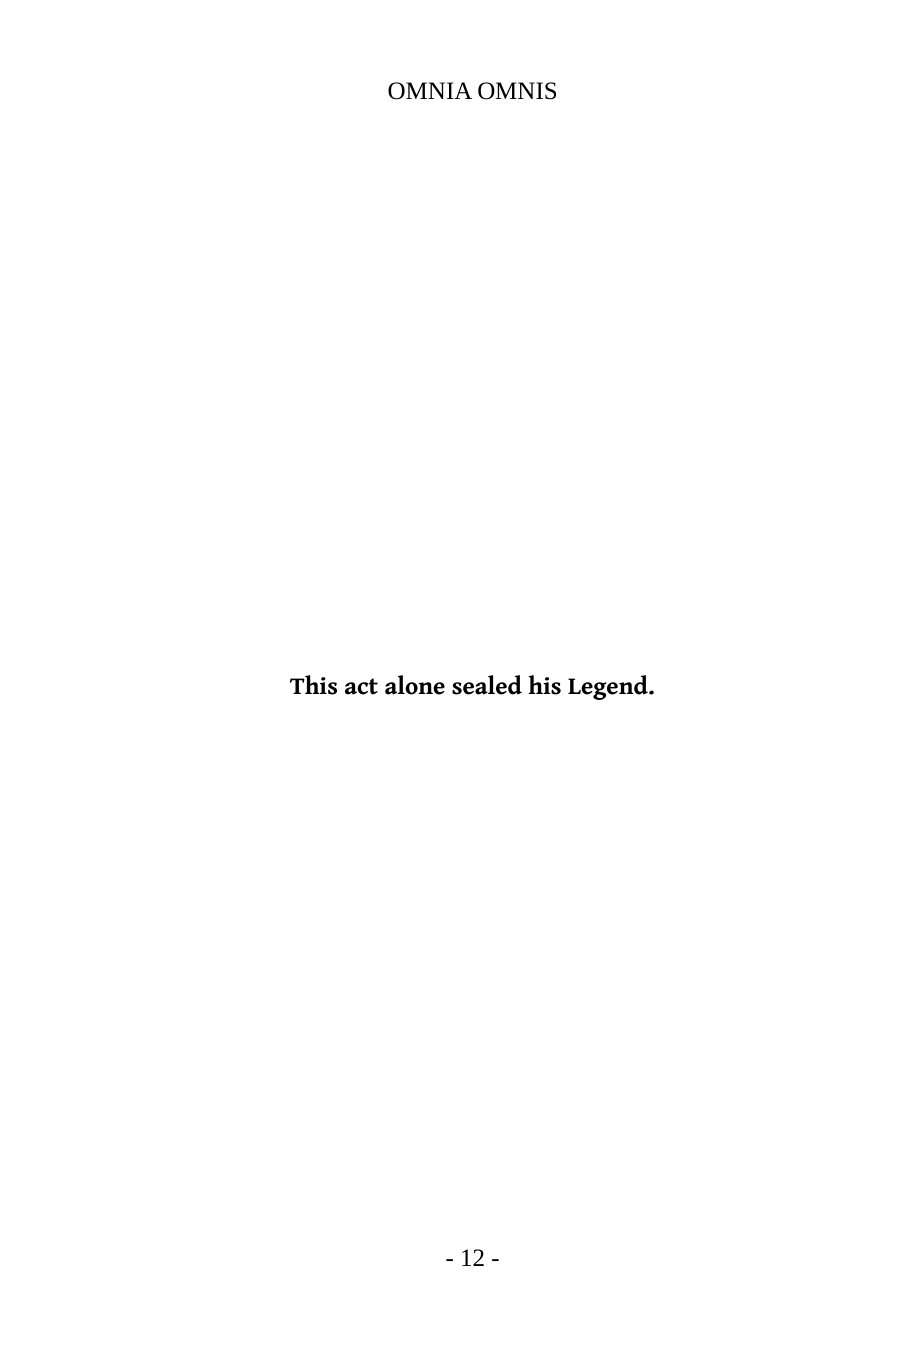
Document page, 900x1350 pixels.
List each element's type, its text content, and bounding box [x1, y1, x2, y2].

text This act alone sealed his Legend. [120, 673, 825, 702]
